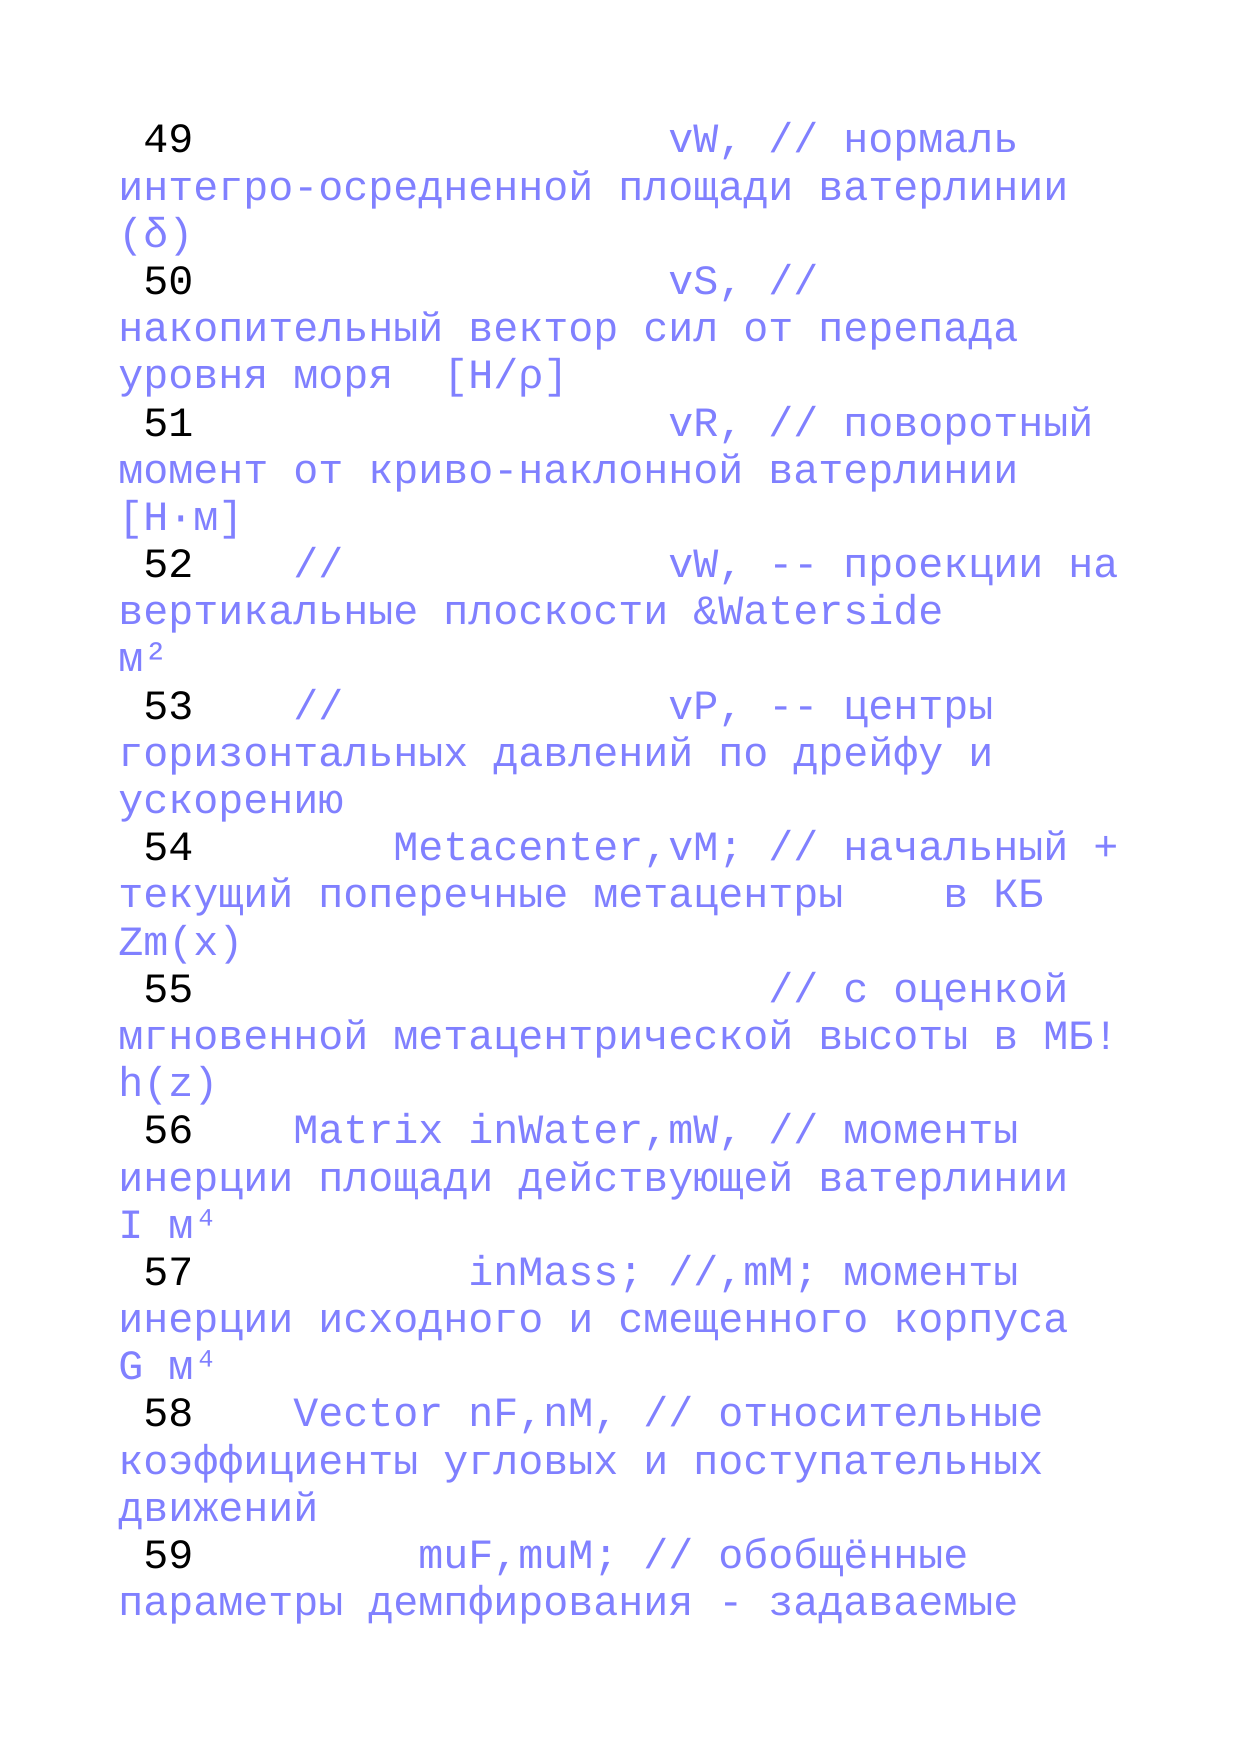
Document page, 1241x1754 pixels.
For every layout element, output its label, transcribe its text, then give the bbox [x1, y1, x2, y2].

subtitle 52 // vW, -- проекции на вертикальные плоскости &Waterside м² [118, 543, 1122, 684]
subtitle 58 Vector nF,nM, // относительные коэффициенты угловых и поступательных движений [118, 1392, 1122, 1534]
subtitle 59 muF,muM; // обобщённые параметры демпфирования - задаваемые [118, 1534, 1122, 1628]
subtitle 51 vR, // поворотный момент от криво-наклонной ватерлинии [Н·м] [118, 401, 1122, 543]
subtitle 56 Matrix inWater,mW, // моменты инерции площади действующей ватерлинии I м⁴ [118, 1109, 1122, 1251]
subtitle 50 vS, // накопительный вектор сил от перепада уровня моря [H/ρ] [118, 260, 1122, 401]
subtitle 53 // vP, -- центры горизонтальных давлений по дрейфу и ускорению [118, 684, 1122, 826]
subtitle 55 // с оценкой мгновенной метацентрической высоты в МБ! h(z) [118, 967, 1122, 1109]
subtitle 54 Metacenter,vM; // начальный + текущий поперечные метацентры в КБ Zm(x) [118, 826, 1122, 967]
subtitle 57 inMass; //,mM; моменты инерции исходного и смещенного корпуса G м⁴ [118, 1251, 1122, 1392]
subtitle 49 vW, // нормаль интегро-осредненной площади ватерлинии (δ) [118, 118, 1122, 260]
